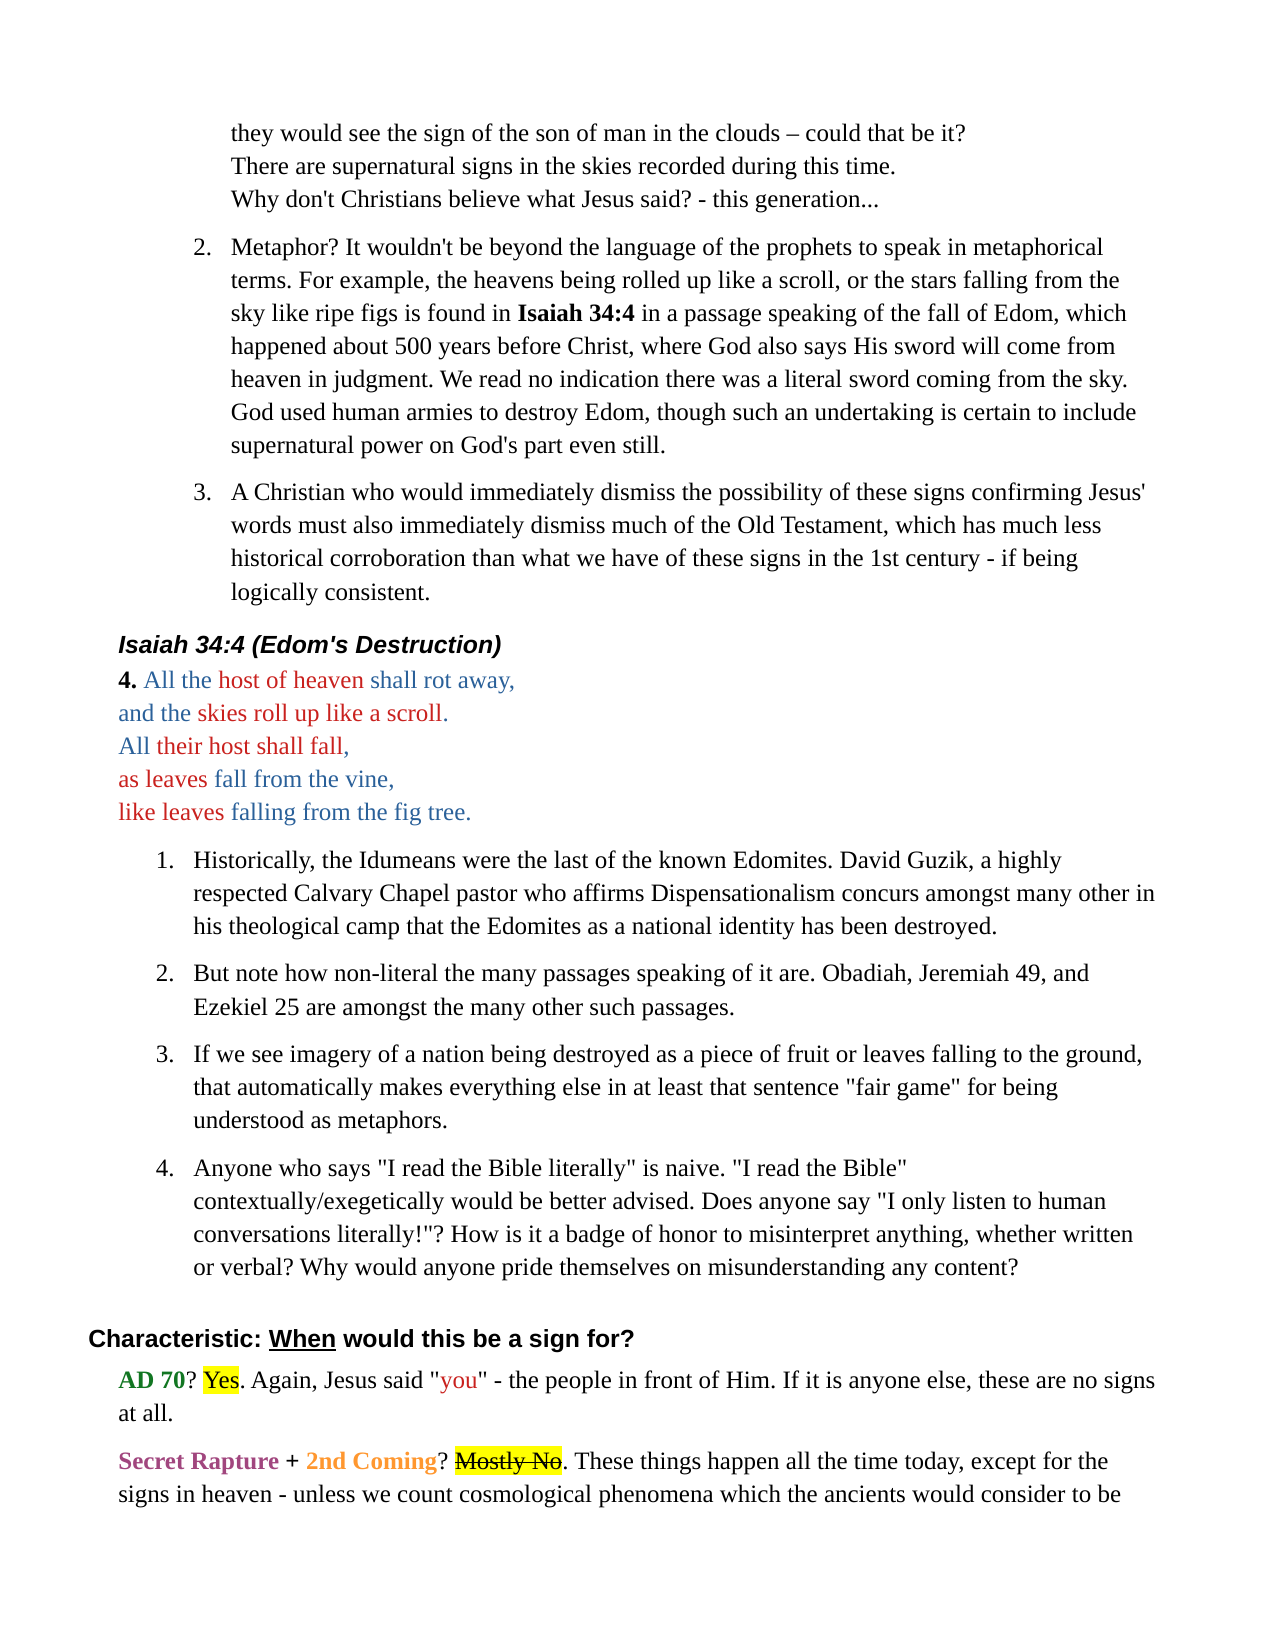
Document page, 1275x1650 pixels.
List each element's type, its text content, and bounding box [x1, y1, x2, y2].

text Secret Rapture + 2nd Coming? Mostly No. These things happen all the time today, except for the signs in heaven - unless we count cosmological phenomena which the ancients would consider to be [118, 1446, 1157, 1508]
text AD 70? Yes. Again, Jesus said "you" - the people in front of Him. If it is anyone else, these are no signs at all. [118, 1366, 1157, 1427]
list they would see the sign of the son of man in the clouds – could that be it? There are supernatural signs in the skies recorded during this time. Why don't Christians believe what Jesus said? - this generation... [193, 118, 1157, 213]
subtitle Characteristic: When would this be a sign for? [88, 1324, 1157, 1353]
list If we see imagery of a nation being destroyed as a piece of fruit or leaves falling to the ground, that automatically makes everything else in at least that sentence "fair game" for being understood as metaphors. [156, 1039, 1157, 1134]
list A Christian who would immediately dismiss the possibility of these signs confirming Jesus' words must also immediately dismiss much of the Old Testament, which has much less historical corroboration than what we have of these signs in the 1st century - if being logically consistent. [193, 477, 1157, 605]
list Metaphor? It wouldn't be beyond the language of the prophets to speak in metaphorical terms. For example, the heavens being rolled up like a scroll, or the stars falling from the sky like ripe figs is found in Isaiah 34:4 in a passage speaking of the fall of Edom, which happened about 500 years before Christ, where God also says His sword will come from heaven in judgment. We read no indication there was a literal sword coming from the sky. God used human armies to destroy Edom, though such an undertaking is certain to include supernatural power on God's part even still. [193, 232, 1157, 459]
list But note how non-literal the many passages speaking of it are. Obadiah, Jeremiah 49, and Ezekiel 25 are amongst the many other such passages. [156, 958, 1157, 1020]
subtitle Isaiah 34:4 (Edom's Destruction) [118, 630, 1157, 659]
list Anyone who says "I read the Bible literally" is naive. "I read the Bible" contextually/exegetically would be better advised. Does anyone say "I only listen to human conversations literally!"? How is it a badge of honor to misinterpret anything, whether written or verbal? Why would anyone pride themselves on misunderstanding any content? [156, 1153, 1157, 1281]
list Historically, the Idumeans were the last of the known Edomites. David Guzik, a highly respected Calvary Chapel pastor who affirms Dispensationalism concurs amongst many other in his theological camp that the Edomites as a national identity has been destroyed. [156, 845, 1157, 940]
text 4. All the host of heaven shall rot away, and the skies roll up like a scroll. All their host shall fall, as leaves fall from the vine, like leaves falling from the fig tree. [118, 665, 1157, 826]
